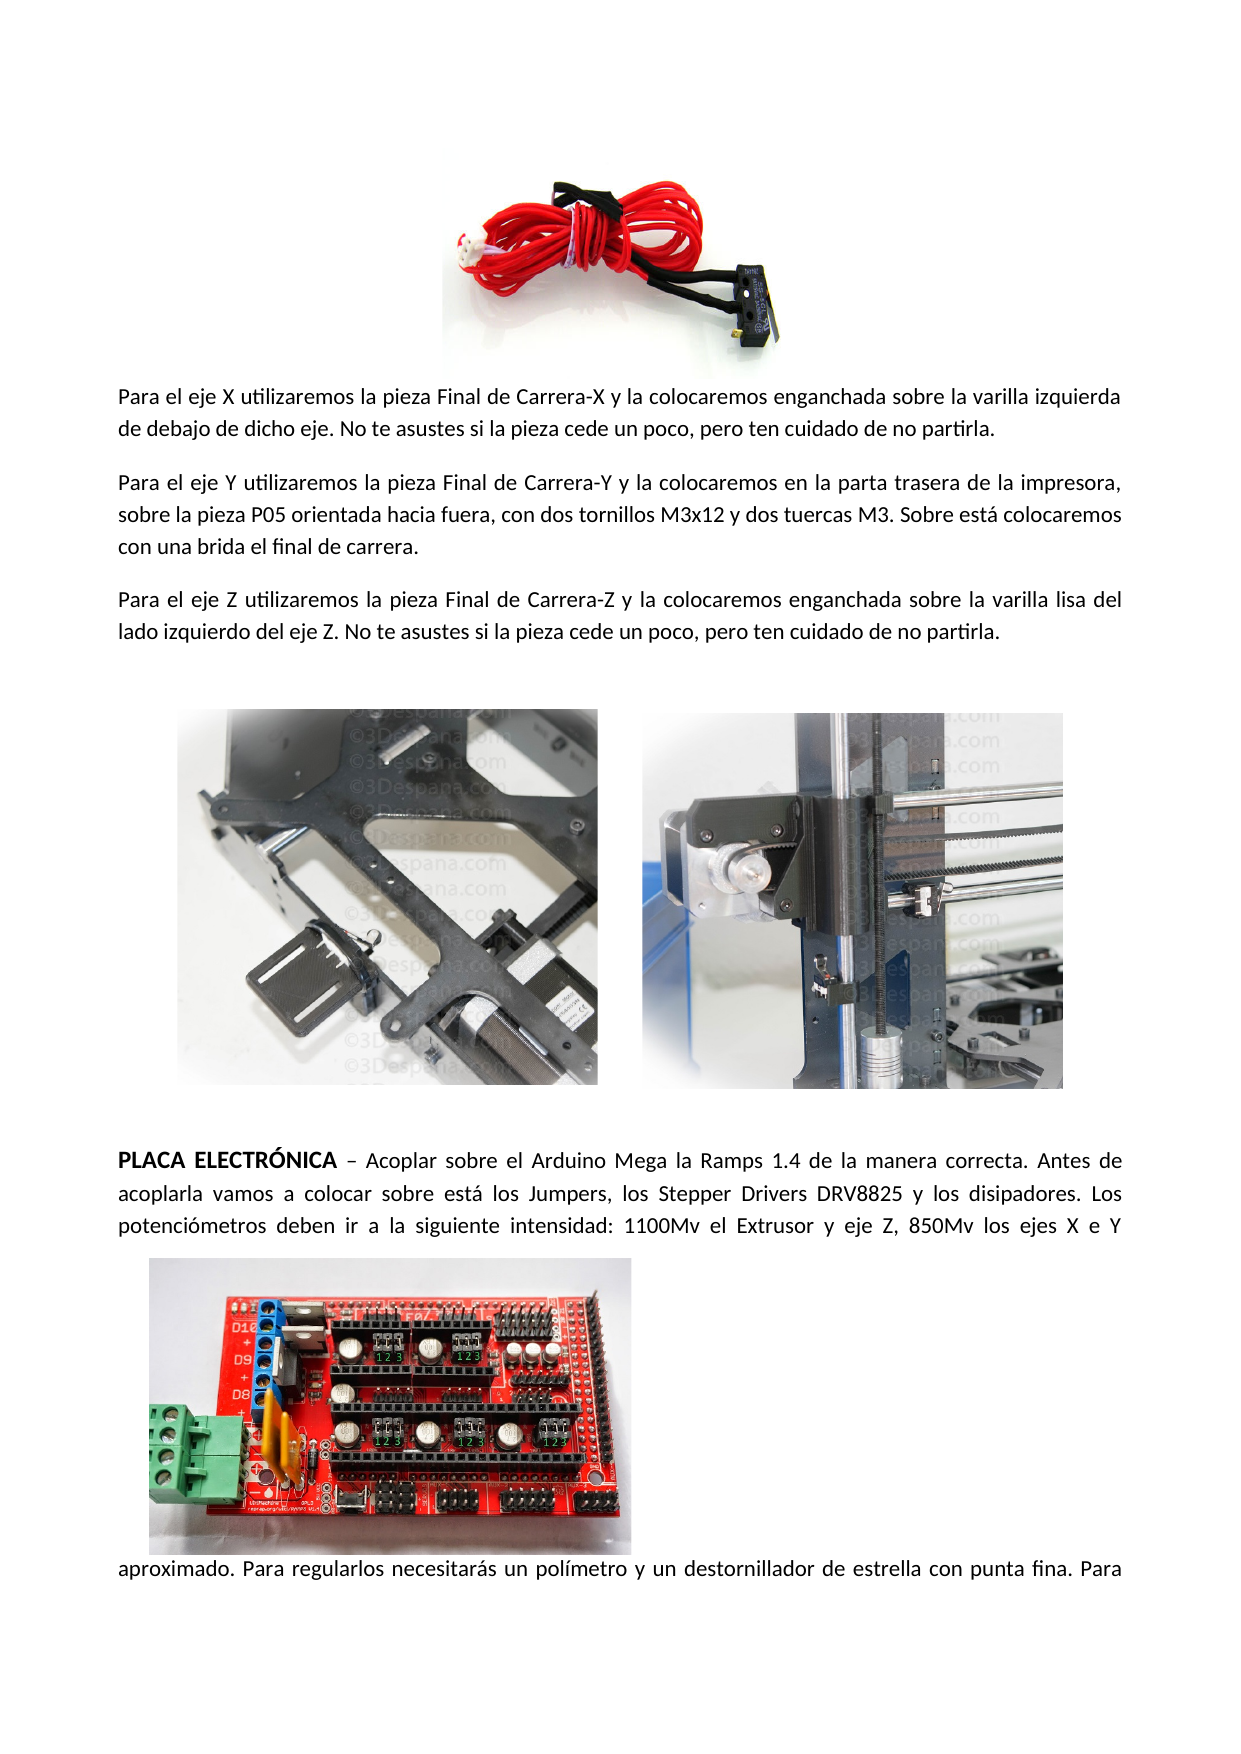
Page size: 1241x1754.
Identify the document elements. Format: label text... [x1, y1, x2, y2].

text Para el eje Z utilizaremos la pieza Final de Carrera-Z y la colocaremos enganchada sobre la varilla lisa del lado izquierdo del eje Z. No te asustes si la pieza cede un poco, pero ten cuidado de no partirla. [118, 585, 1124, 645]
picture [442, 148, 799, 379]
text Para el eje X utilizaremos la pieza Final de Carrera-X y la colocaremos enganchada sobre la varilla izquierda de debajo de dicho eje. No te asustes si la pieza cede un poco, pero ten cuidado de no partirla. [118, 148, 1124, 443]
text Para el eje Y utilizaremos la pieza Final de Carrera-Y y la colocaremos en la parta trasera de la impresora, sobre la pieza P05 orientada hacia fuera, con dos tornillos M3x12 y dos tuercas M3. Sobre está colocaremos con una brida el final de carrera. [118, 468, 1124, 560]
picture [177, 709, 598, 1085]
picture [149, 1258, 632, 1555]
text PLACA ELECTRÓNICA – Acoplar sobre el Arduino Mega la Ramps 1.4 de la manera correcta. Antes de acoplarla vamos a colocar sobre está los Jumpers, los Stepper Drivers DRV8825 y los disipadores. Los potenciómetros deben ir a la siguiente intensidad: 1100Mv el Extrusor y eje Z, 850Mv los ejes X e Y aproximado. Para regularlos necesitarás un polímetro y un destornillador de estrella con punta fina. Para [118, 1144, 1124, 1583]
picture [642, 713, 1063, 1089]
